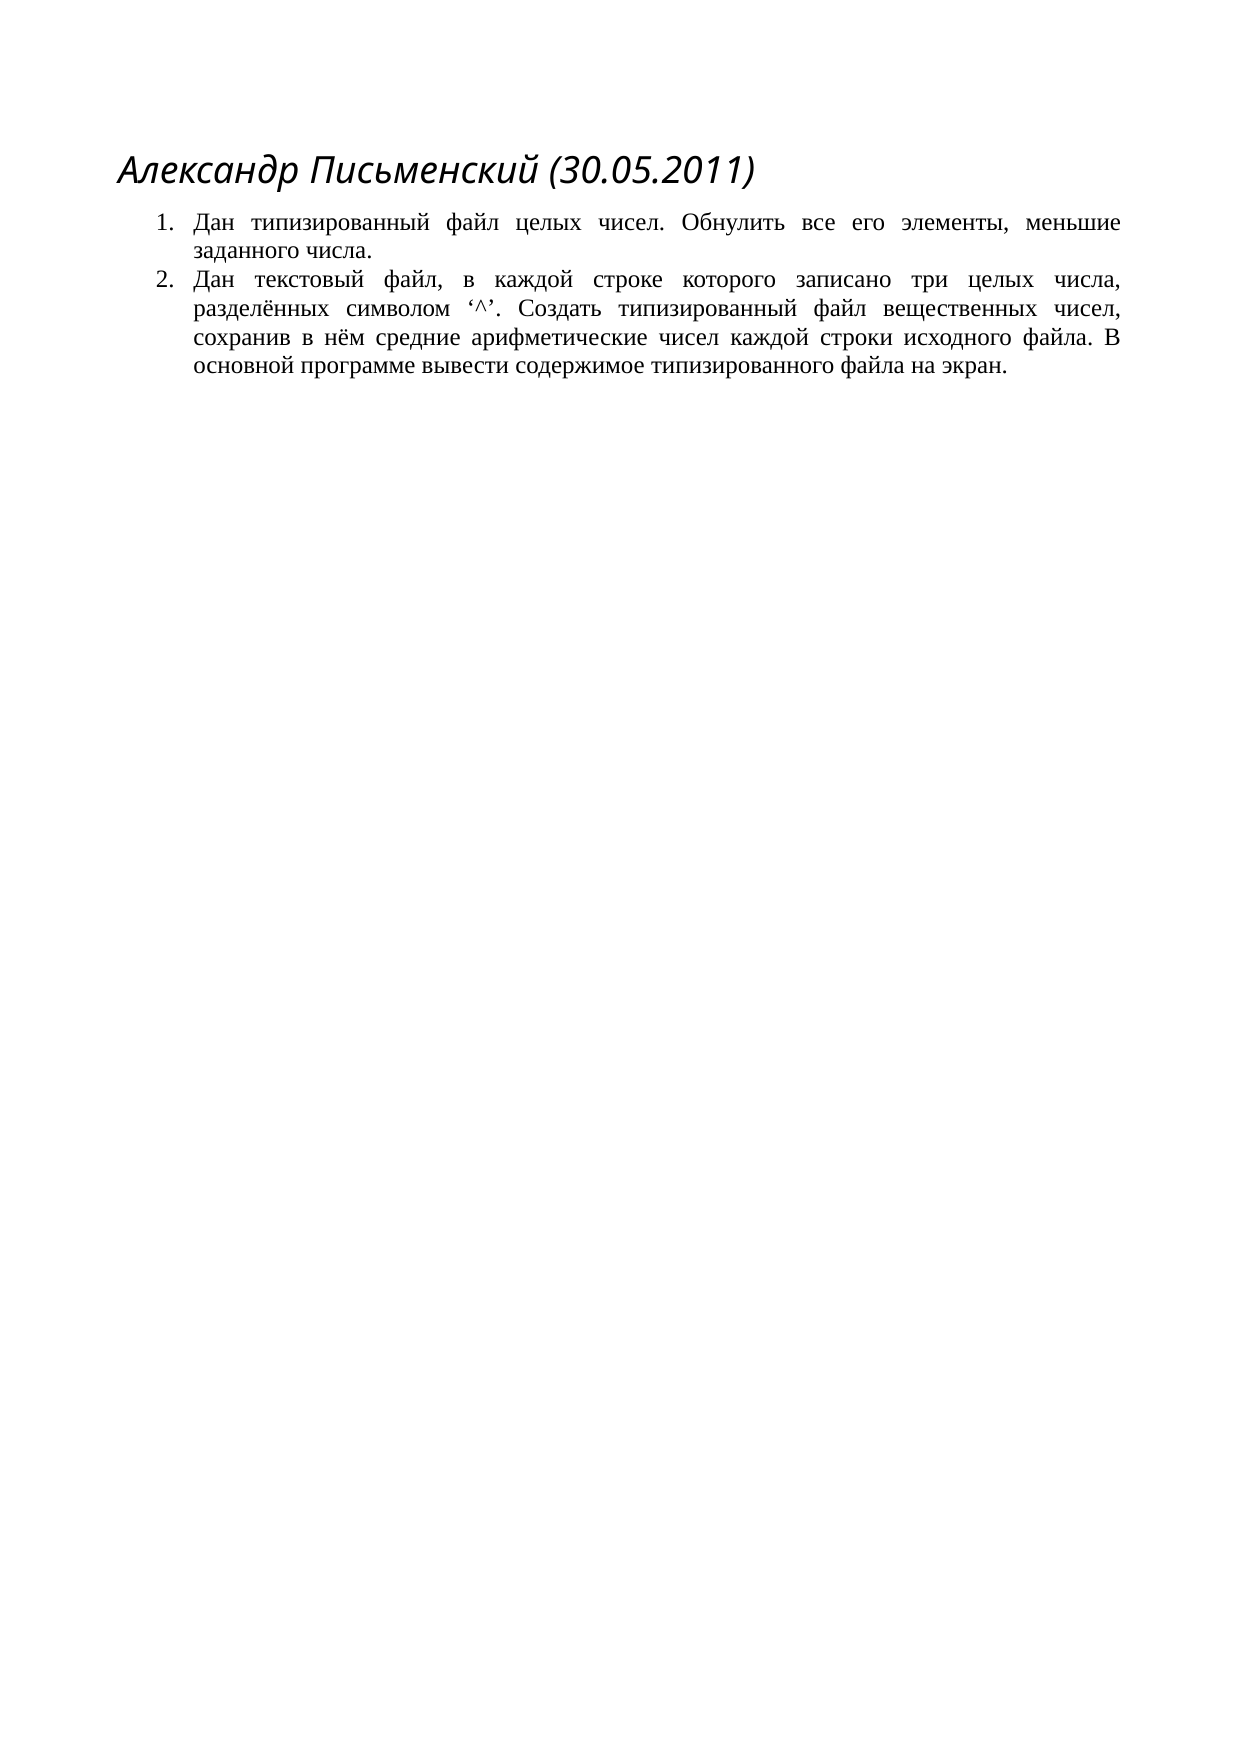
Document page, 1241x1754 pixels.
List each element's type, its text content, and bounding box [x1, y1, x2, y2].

list Дан типизированный файл целых чисел. Обнулить все его элементы, меньшие заданного числа. [156, 207, 1122, 264]
subtitle Александр Письменский (30.05.2011) [118, 143, 1122, 194]
list Дан текстовый файл, в каждой строке которого записано три целых числа, разделённых символом ‘^’. Создать типизированный файл вещественных чисел, сохранив в нём средние арифметические чисел каждой строки исходного файла. В основной программе вывести содержимое типизированного файла на экран. [156, 264, 1122, 379]
